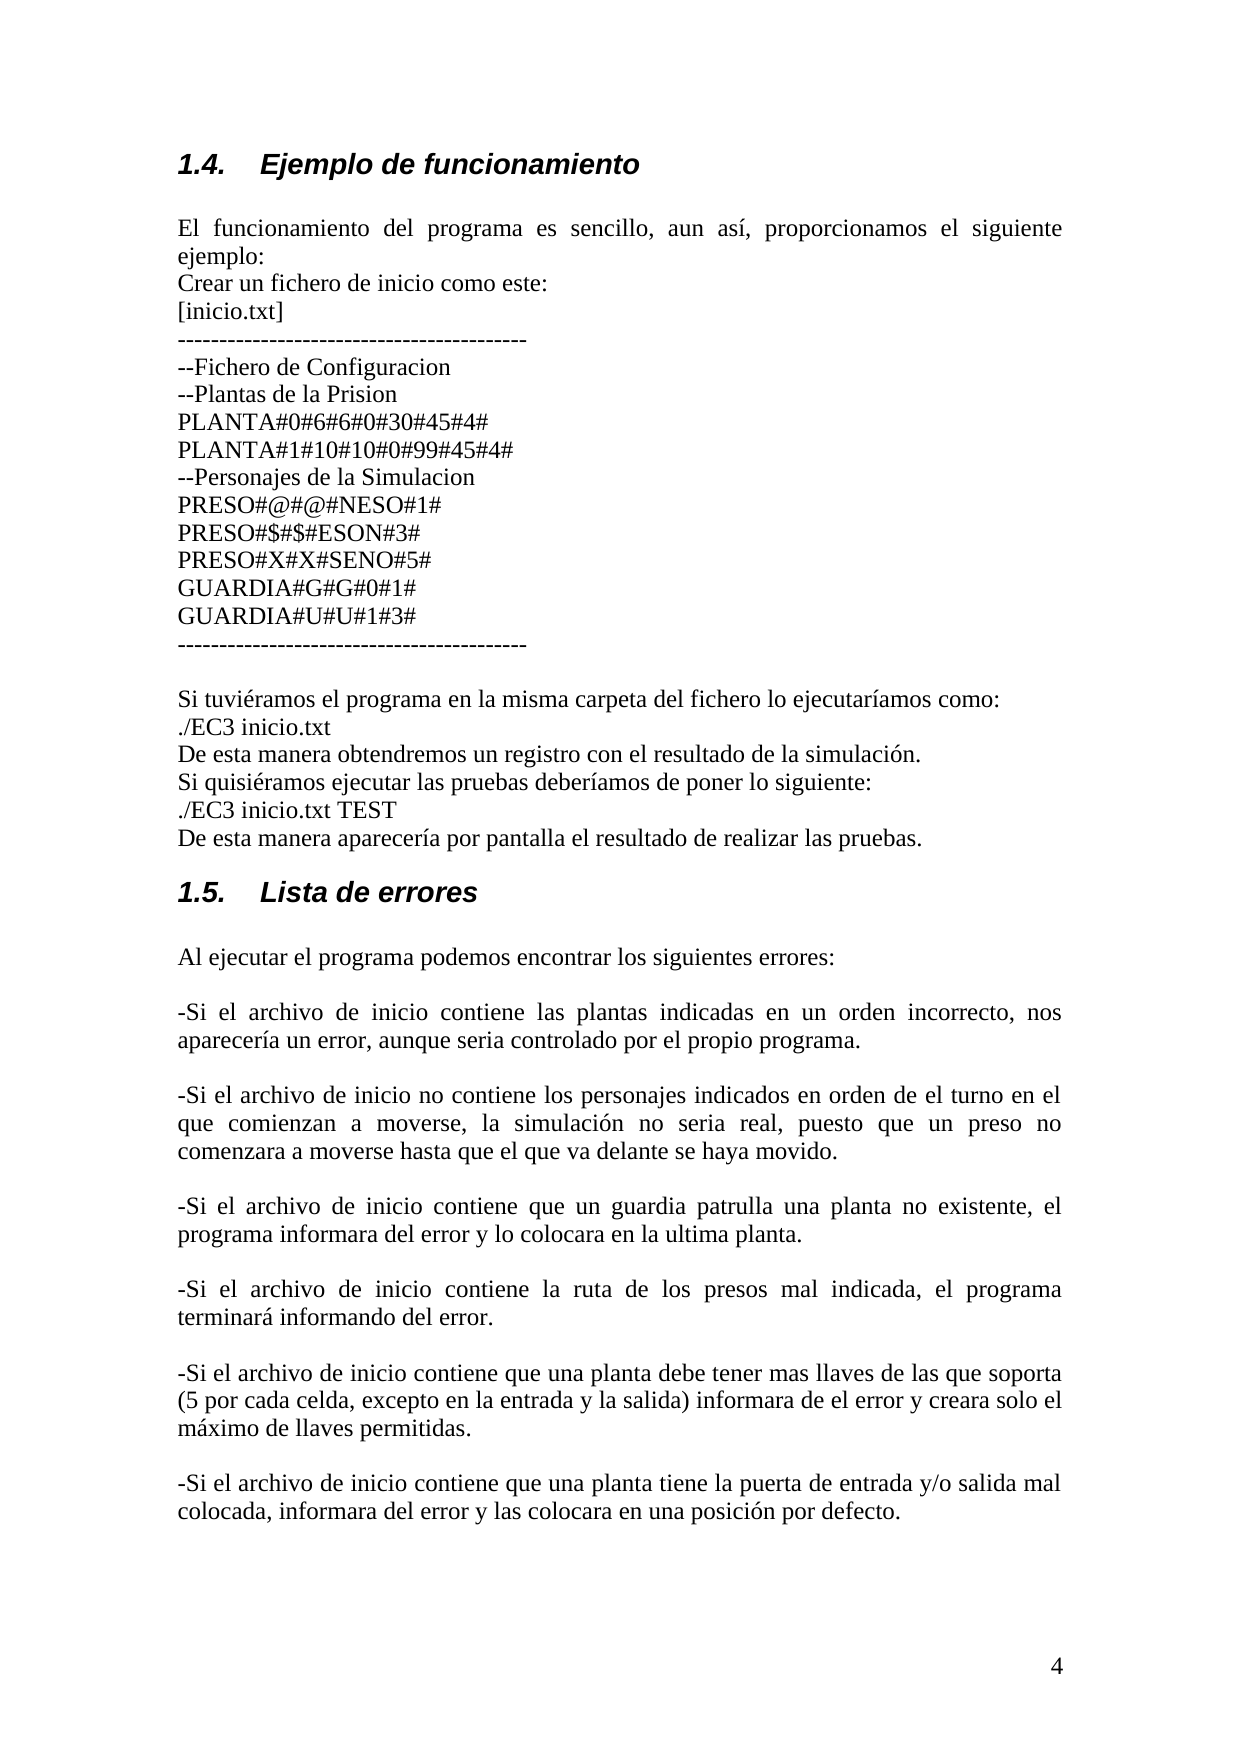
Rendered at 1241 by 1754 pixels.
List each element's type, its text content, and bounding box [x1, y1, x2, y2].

text ./EC3 inicio.txt TEST [177, 796, 1063, 824]
text -Si el archivo de inicio contiene que una planta debe tener mas llaves de las que soporta (5 por cada celda, excepto en la entrada y la salida) informara de el error y creara solo el máximo de llaves permitidas. [177, 1359, 1063, 1442]
text GUARDIA#G#G#0#1# [177, 574, 1063, 602]
text PRESO#X#X#SENO#5# [177, 547, 1063, 574]
text Al ejecutar el programa podemos encontrar los siguientes errores: [177, 943, 1063, 971]
text PLANTA#1#10#10#0#99#45#4# [177, 436, 1063, 463]
text ------------------------------------------ [177, 630, 1063, 657]
text Si quisiéramos ejecutar las pruebas deberíamos de poner lo siguiente: [177, 768, 1063, 796]
text -Si el archivo de inicio contiene que un guardia patrulla una planta no existente, el programa informara del error y lo colocara en la ultima planta. [177, 1192, 1063, 1248]
text -Si el archivo de inicio contiene que una planta tiene la puerta de entrada y/o salida mal colocada, informara del error y las colocara en una posición por defecto. [177, 1469, 1063, 1525]
text GUARDIA#U#U#1#3# [177, 602, 1063, 630]
text --Fichero de Configuracion [177, 353, 1063, 380]
text El funcionamiento del programa es sencillo, aun así, proporcionamos el siguiente ejemplo: [177, 214, 1063, 269]
text -Si el archivo de inicio no contiene los personajes indicados en orden de el turno en el que comienzan a moverse, la simulación no seria real, puesto que un preso no comenzara a moverse hasta que el que va delante se haya movido. [177, 1082, 1063, 1165]
text De esta manera obtendremos un registro con el resultado de la simulación. [177, 741, 1063, 768]
text [inicio.txt] [177, 297, 1063, 325]
text -Si el archivo de inicio contiene la ruta de los presos mal indicada, el programa terminará informando del error. [177, 1276, 1063, 1331]
text ------------------------------------------ [177, 325, 1063, 353]
text --Plantas de la Prision [177, 380, 1063, 408]
text PLANTA#0#6#6#0#30#45#4# [177, 408, 1063, 436]
text -Si el archivo de inicio contiene las plantas indicadas en un orden incorrecto, nos aparecería un error, aunque seria controlado por el propio programa. [177, 998, 1063, 1054]
text PRESO#@#@#NESO#1# [177, 491, 1063, 519]
text ./EC3 inicio.txt [177, 713, 1063, 741]
subtitle Ejemplo de funcionamiento [177, 148, 1063, 180]
subtitle Lista de errores [177, 876, 1063, 909]
text Crear un fichero de inicio como este: [177, 269, 1063, 297]
text --Personajes de la Simulacion [177, 463, 1063, 491]
text PRESO#$#$#ESON#3# [177, 519, 1063, 547]
text De esta manera aparecería por pantalla el resultado de realizar las pruebas. [177, 824, 1063, 851]
text Si tuviéramos el programa en la misma carpeta del fichero lo ejecutaríamos como: [177, 685, 1063, 713]
